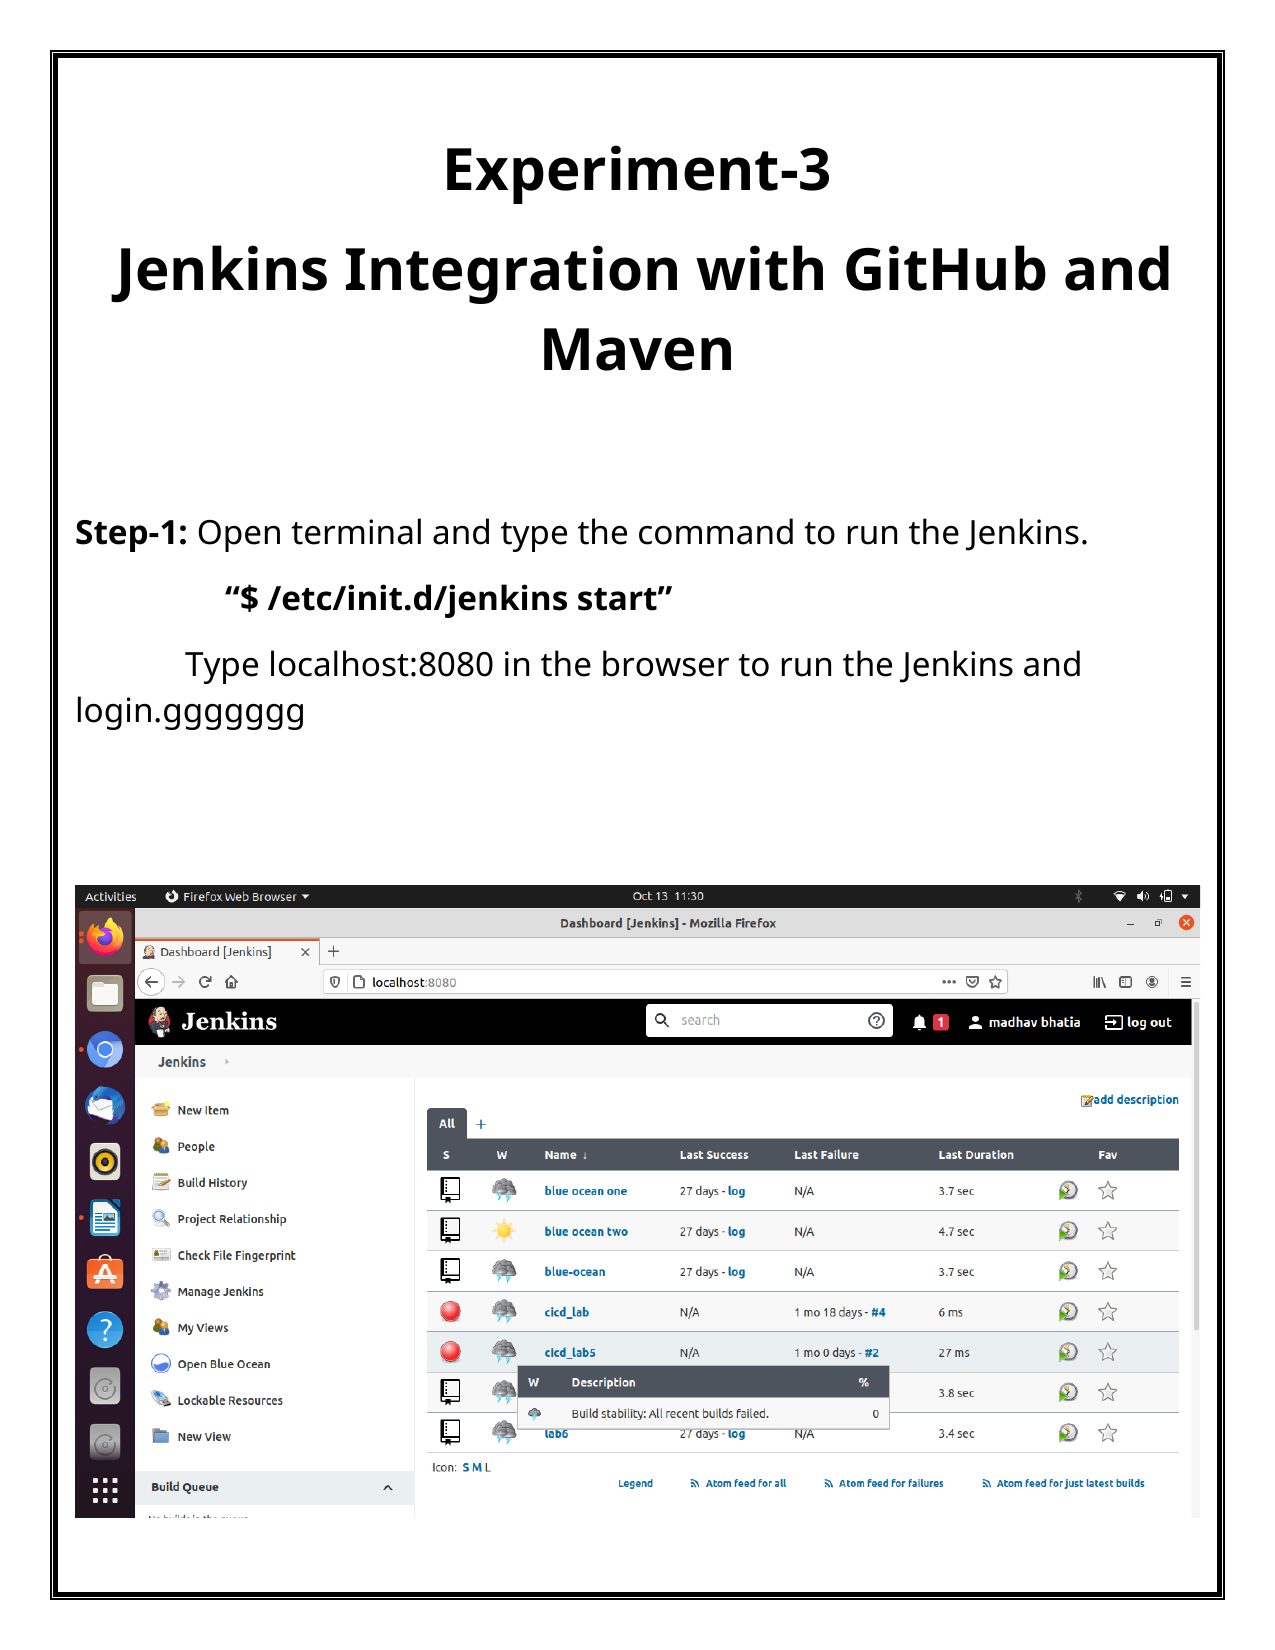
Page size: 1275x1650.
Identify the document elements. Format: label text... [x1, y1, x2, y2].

text Step-1: Open terminal and type the command to run the Jenkins. [75, 508, 1200, 554]
text Experiment-3 [75, 128, 1200, 207]
text Jenkins Integration with GitHub and Maven [75, 228, 1200, 387]
picture [75, 885, 1200, 1518]
text “$ /etc/init.d/jenkins start” [75, 575, 1200, 620]
text Type localhost:8080 in the browser to run the Jenkins and login.ggggggg [75, 641, 1200, 732]
